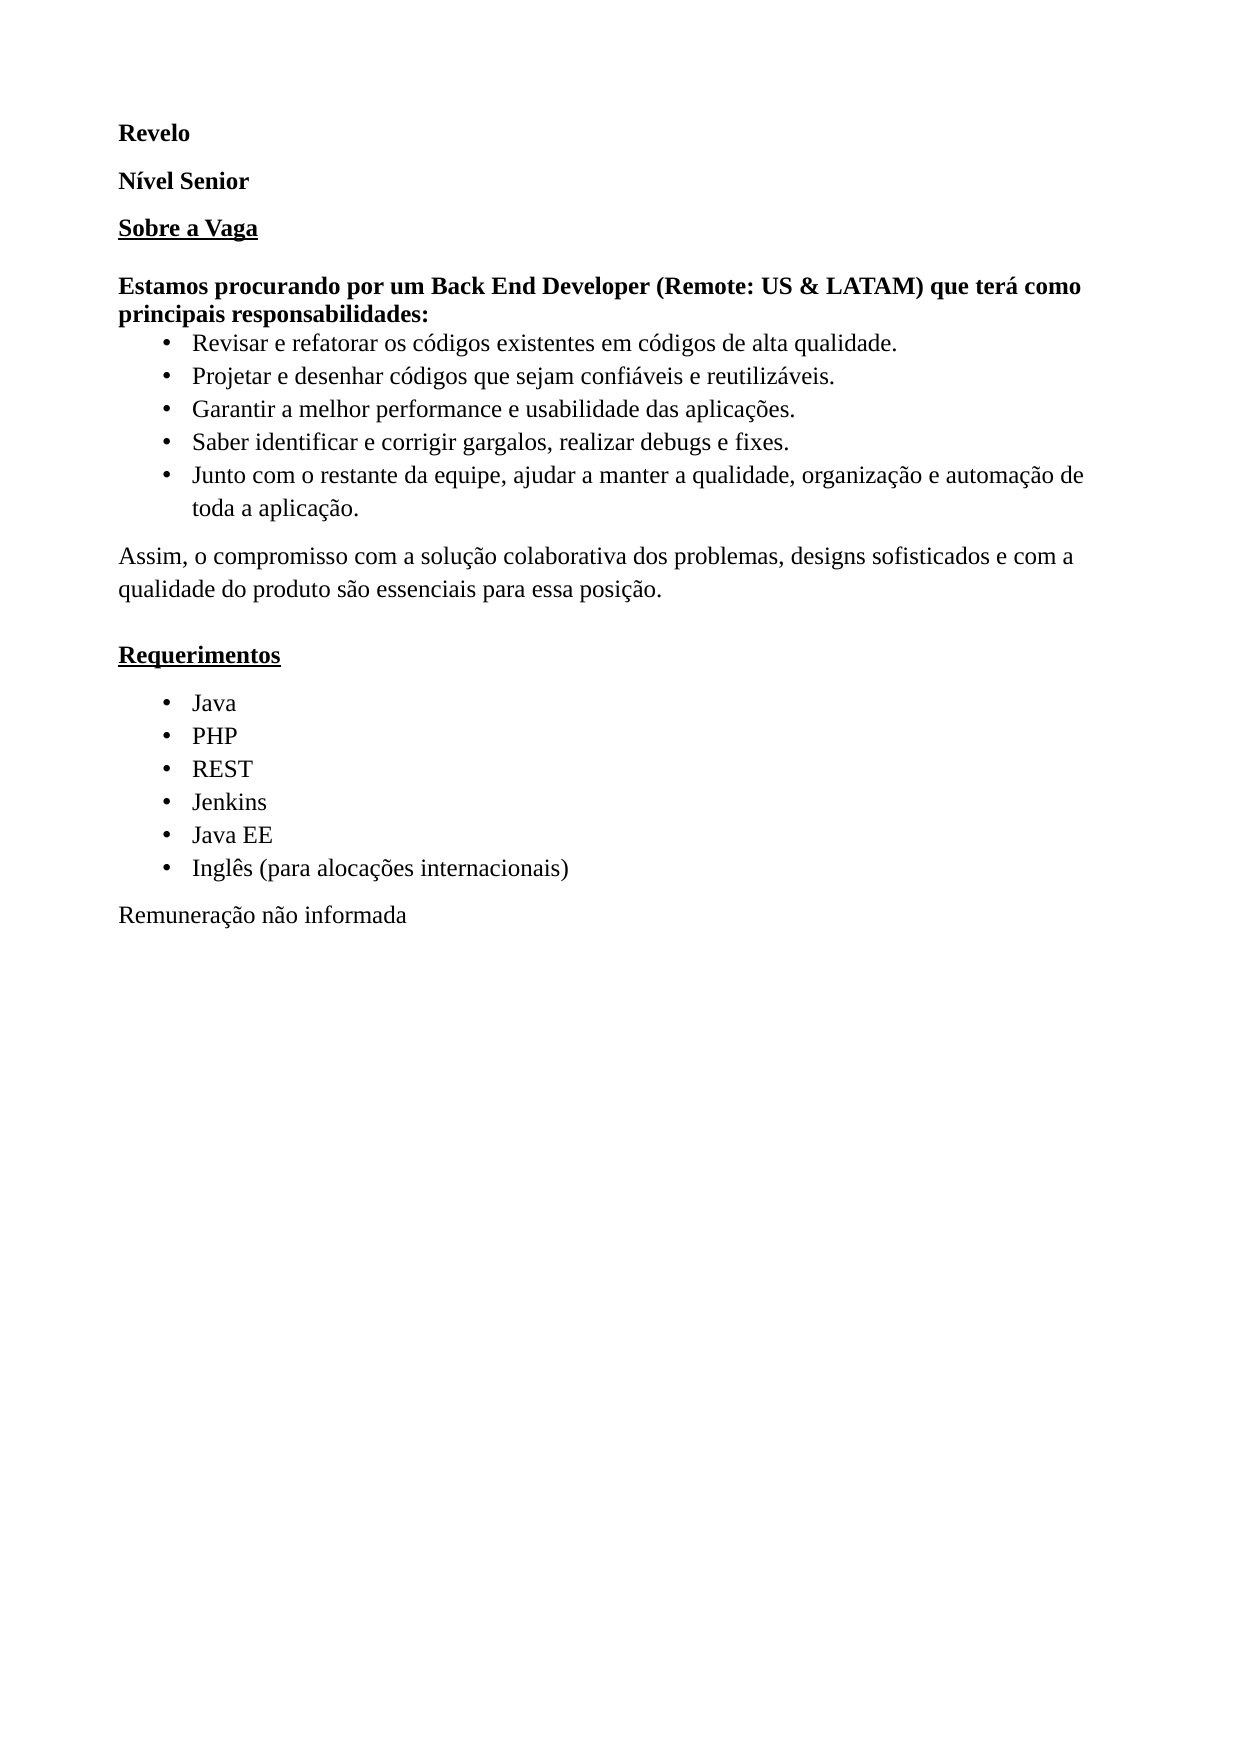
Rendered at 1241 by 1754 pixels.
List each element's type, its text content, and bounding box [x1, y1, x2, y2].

list Garantir a melhor performance e usabilidade das aplicações. [162, 394, 1122, 423]
text Revelo [118, 118, 1122, 147]
list Saber identificar e corrigir gargalos, realizar debugs e fixes. [162, 427, 1122, 456]
list REST [162, 754, 1122, 782]
list Inglês (para alocações internacionais) [162, 853, 1122, 882]
list Revisar e refatorar os códigos existentes em códigos de alta qualidade. [162, 328, 1122, 357]
list Java EE [162, 820, 1122, 848]
text Assim, o compromisso com a solução colaborativa dos problemas, designs sofisticados e com a qualidade do produto são essenciais para essa posição. Requerimentos [118, 541, 1122, 669]
list Junto com o restante da equipe, ajudar a manter a qualidade, organização e automação de toda a aplicação. [162, 460, 1122, 522]
list PHP [162, 721, 1122, 749]
text Nível Senior [118, 166, 1122, 194]
list Jenkins [162, 787, 1122, 816]
list Projetar e desenhar códigos que sejam confiáveis e reutilizáveis. [162, 361, 1122, 390]
list Java [162, 688, 1122, 716]
text Sobre a Vaga Estamos procurando por um Back End Developer (Remote: US & LATAM) que terá como principais responsabilidades: [118, 213, 1122, 328]
text Remuneração não informada [118, 900, 1122, 929]
